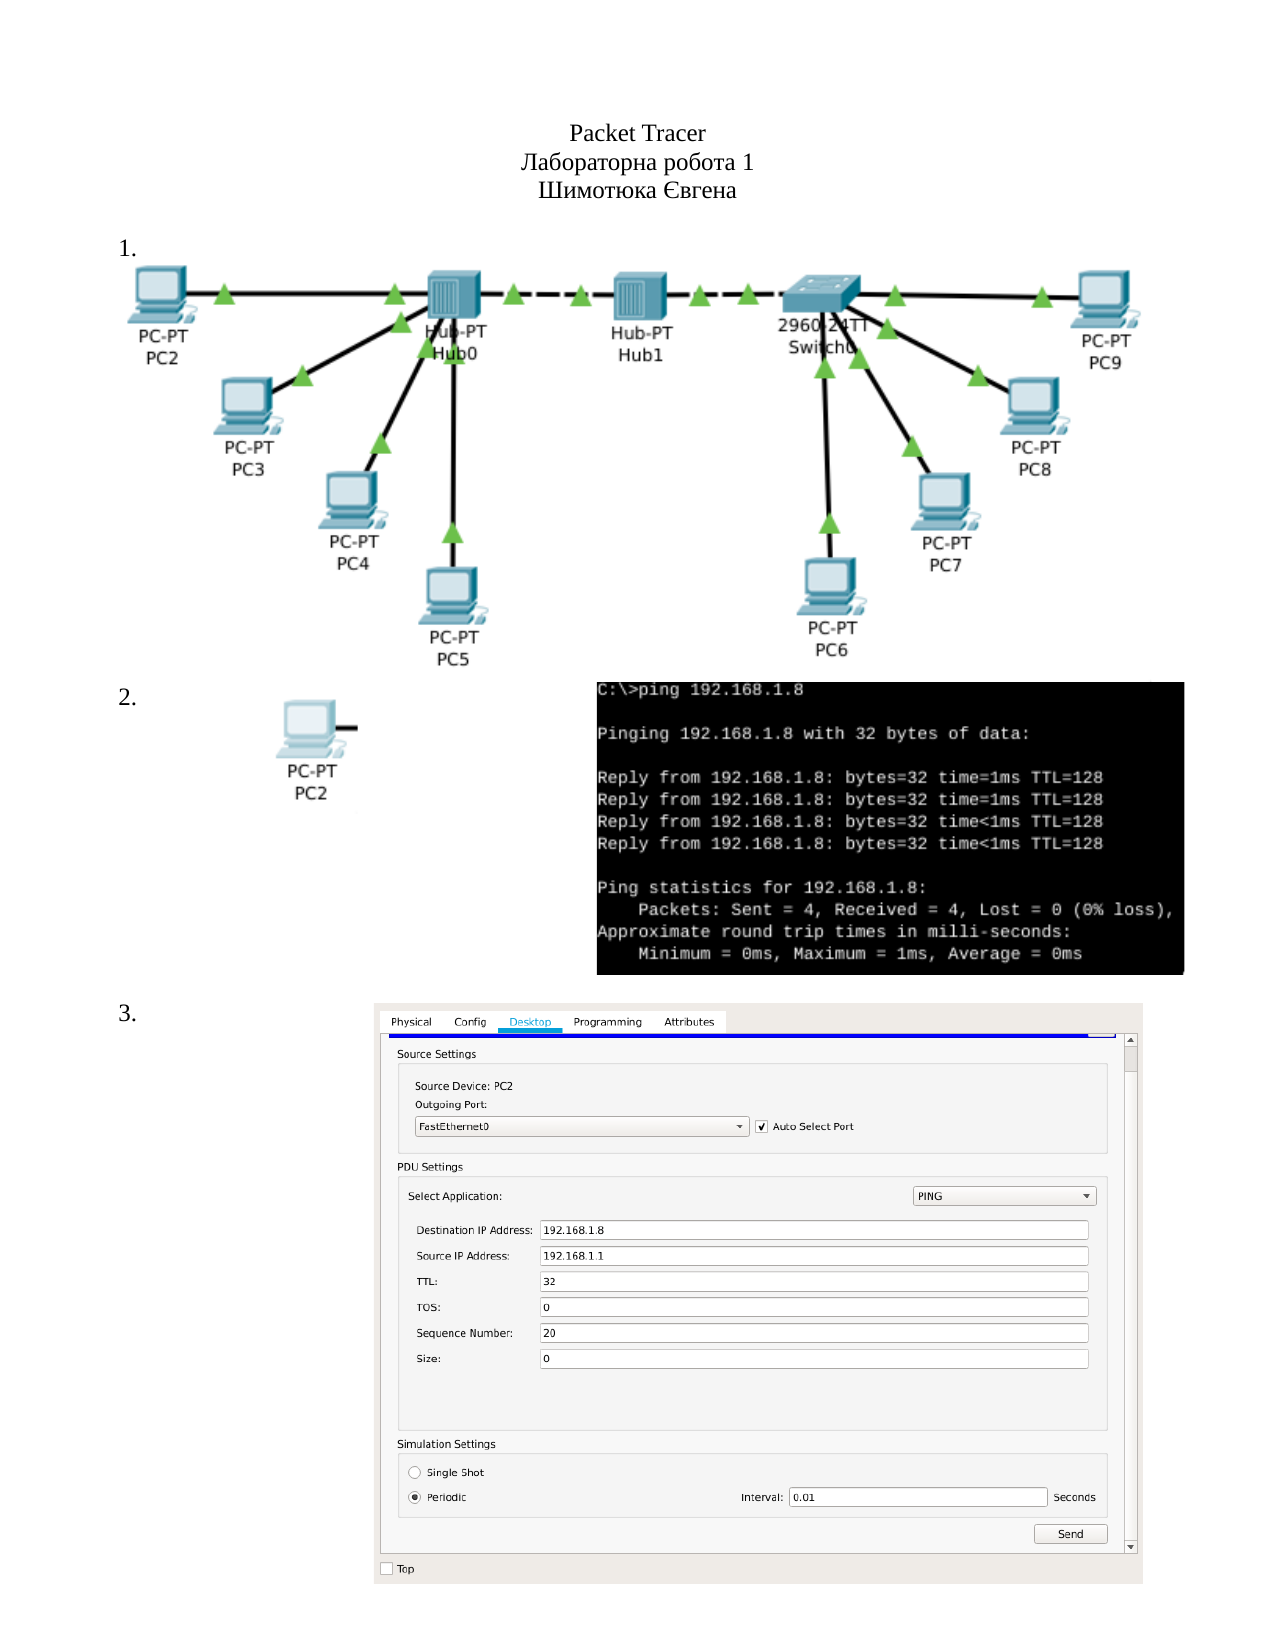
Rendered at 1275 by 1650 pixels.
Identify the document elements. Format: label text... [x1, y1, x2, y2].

text 3. [118, 998, 1157, 1027]
text 1. [118, 233, 1157, 262]
text Лабораторна робота 1 [118, 147, 1157, 176]
text 2. [118, 262, 596, 711]
picture [123, 261, 1185, 975]
picture [373, 1003, 1143, 1584]
text Packet Tracer [118, 118, 1157, 147]
picture [270, 692, 358, 814]
text Шимотюка Євгена [118, 176, 1157, 204]
text [1152, 262, 1157, 682]
